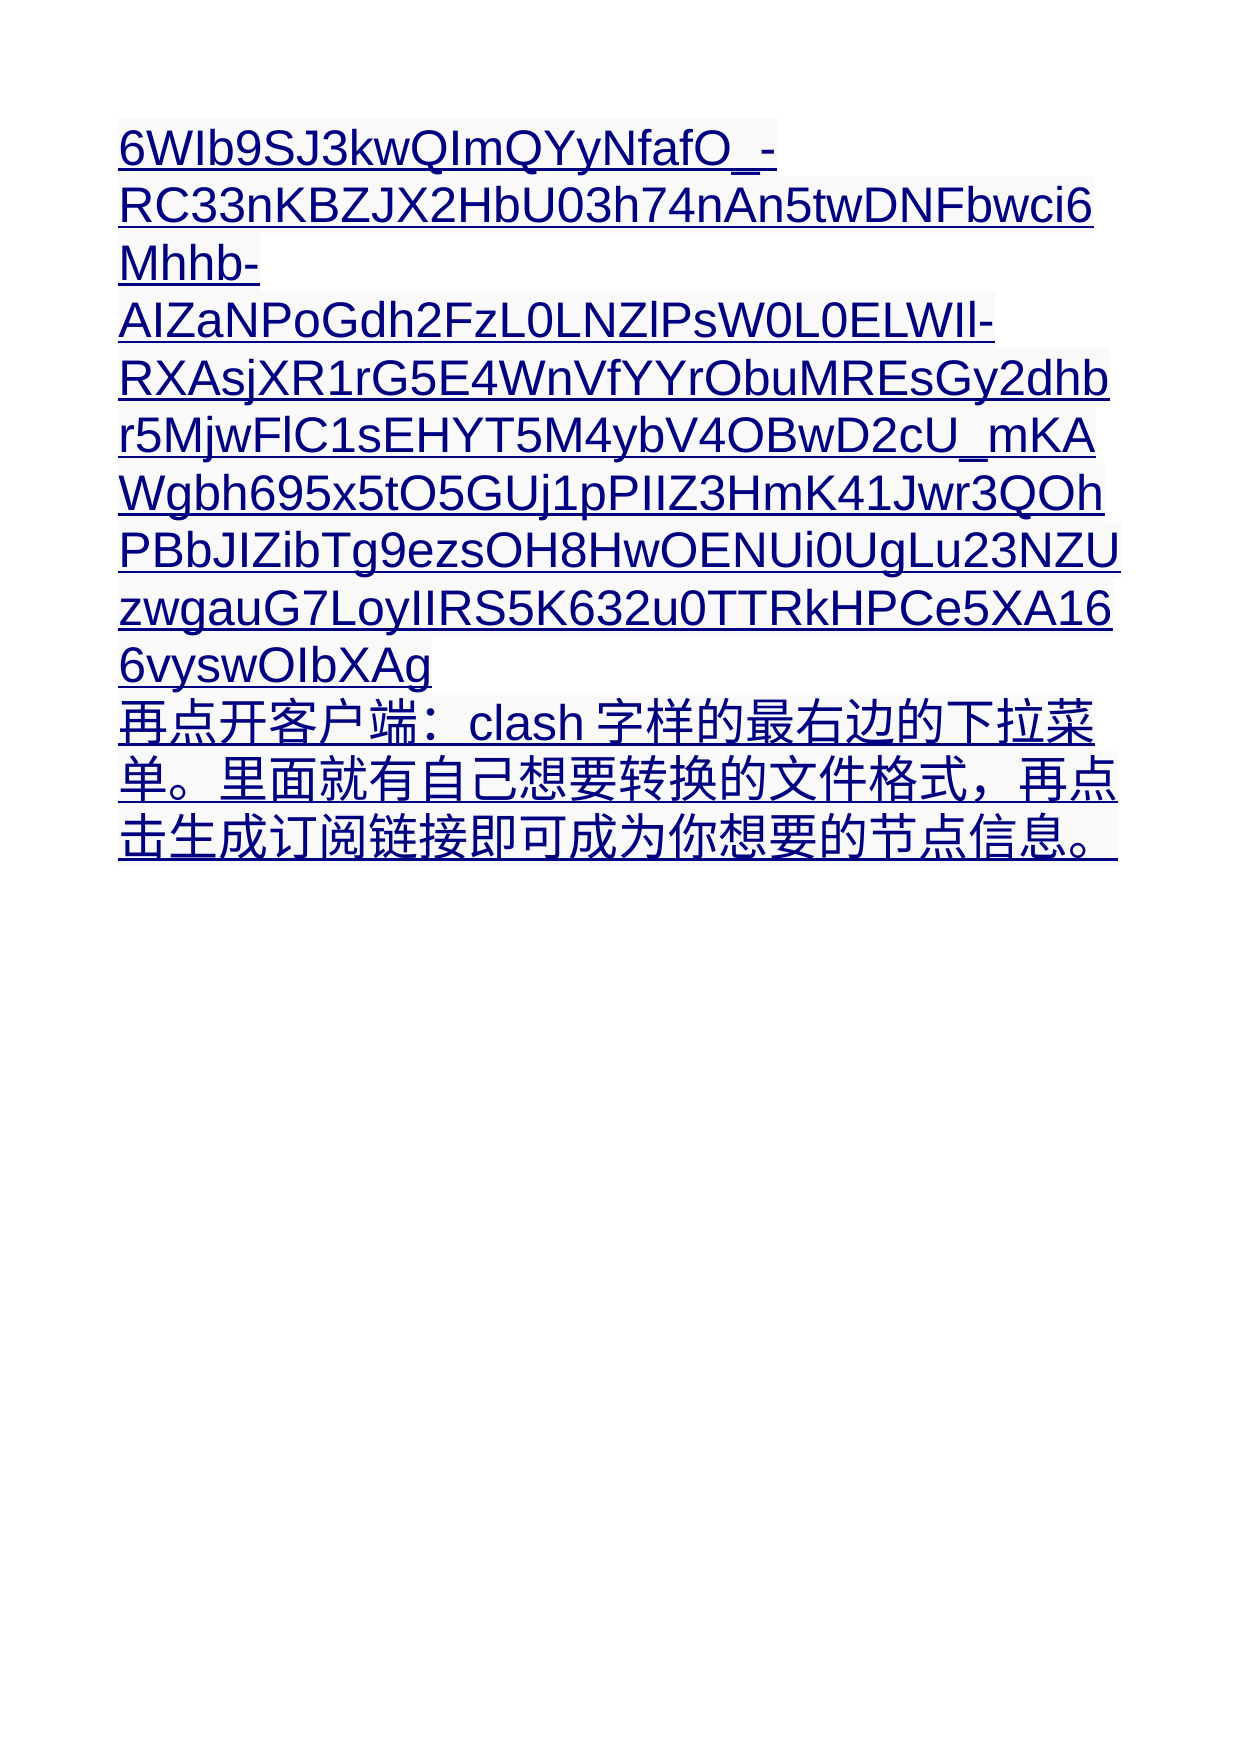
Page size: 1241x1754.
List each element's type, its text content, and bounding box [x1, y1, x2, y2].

text 6WIb9SJ3kwQImQYyNfafO_-RC33nKBZJX2HbU03h74nAn5twDNFbwci6Mhhb-AIZaNPoGdh2FzL0LNZlPsW0L0ELWIl-RXAsjXR1rG5E4WnVfYYrObuMREsGy2dhbr5MjwFlC1sEHYT5M4ybV4OBwD2cU_mKAWgbh695x5tO5GUj1pPIIZ3HmK41Jwr3QOhPBbJIZibTg9ezsOH8HwOENUi0UgLu23NZUzwgauG7LoyIIRS5K632u0TTRkHPCe5XA166vyswOIbXAg [118, 118, 1122, 693]
text 再点开客户端：clash字样的最右边的下拉菜单。里面就有自己想要转换的文件格式，再点击生成订阅链接即可成为你想要的节点信息。 [118, 693, 1122, 866]
